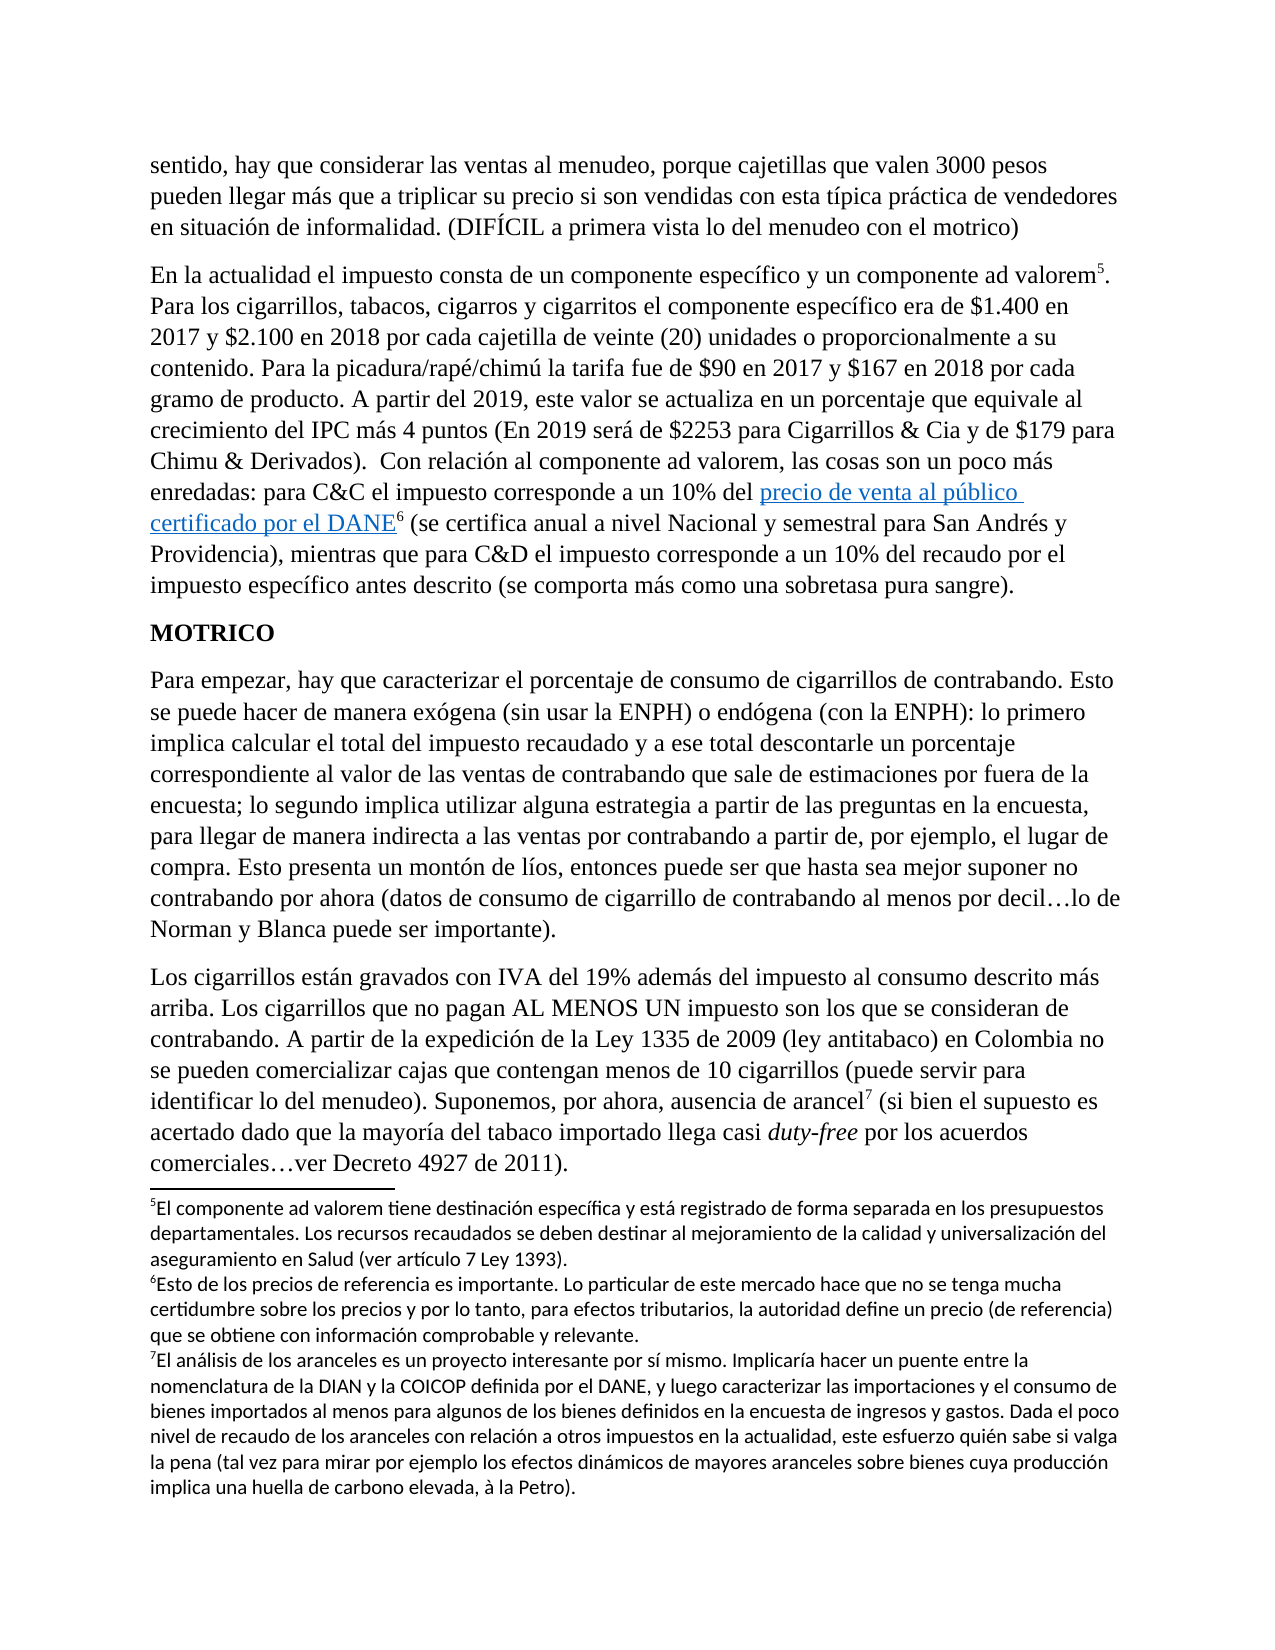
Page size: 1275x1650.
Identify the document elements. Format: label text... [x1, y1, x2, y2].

text MOTRICO [150, 618, 1125, 647]
text Esto de los precios de referencia es importante. Lo particular de este mercado hace que no se tenga mucha certidumbre sobre los precios y por lo tanto, para efectos tributarios, la autoridad define un precio (de referencia) que se obtiene con información comprobable y relevante. [150, 1271, 1125, 1347]
text El componente ad valorem tiene destinación específica y está registrado de forma separada en los presupuestos departamentales. Los recursos recaudados se deben destinar al mejoramiento de la calidad y universalización del aseguramiento en Salud (ver artículo 7 Ley 1393). [150, 1195, 1125, 1271]
text Los cigarrillos están gravados con IVA del 19% además del impuesto al consumo descrito más arriba. Los cigarrillos que no pagan AL MENOS UN impuesto son los que se consideran de contrabando. A partir de la expedición de la Ley 1335 de 2009 (ley antitabaco) en Colombia no se pueden comercializar cajas que contengan menos de 10 cigarrillos (puede servir para identificar lo del menudeo). Suponemos, por ahora, ausencia de arancel (si bien el supuesto es acertado dado que la mayoría del tabaco importado llega casi duty-free por los acuerdos comerciales…ver Decreto 4927 de 2011). [150, 962, 1125, 1177]
text En la actualidad el impuesto consta de un componente específico y un componente ad valorem. Para los cigarrillos, tabacos, cigarros y cigarritos el componente específico era de $1.400 en 2017 y $2.100 en 2018 por cada cajetilla de veinte (20) unidades o proporcionalmente a su contenido. Para la picadura/rapé/chimú la tarifa fue de $90 en 2017 y $167 en 2018 por cada gramo de producto. A partir del 2019, este valor se actualiza en un porcentaje que equivale al crecimiento del IPC más 4 puntos (En 2019 será de $2253 para Cigarrillos & Cia y de $179 para Chimu & Derivados). Con relación al componente ad valorem, las cosas son un poco más enredadas: para C&C el impuesto corresponde a un 10% del precio de venta al público certificado por el DANE (se certifica anual a nivel Nacional y semestral para San Andrés y Providencia), mientras que para C&D el impuesto corresponde a un 10% del recaudo por el impuesto específico antes descrito (se comporta más como una sobretasa pura sangre). [150, 260, 1125, 599]
text Para empezar, hay que caracterizar el porcentaje de consumo de cigarrillos de contrabando. Esto se puede hacer de manera exógena (sin usar la ENPH) o endógena (con la ENPH): lo primero implica calcular el total del impuesto recaudado y a ese total descontarle un porcentaje correspondiente al valor de las ventas de contrabando que sale de estimaciones por fuera de la encuesta; lo segundo implica utilizar alguna estrategia a partir de las preguntas en la encuesta, para llegar de manera indirecta a las ventas por contrabando a partir de, por ejemplo, el lugar de compra. Esto presenta un montón de líos, entonces puede ser que hasta sea mejor suponer no contrabando por ahora (datos de consumo de cigarrillo de contrabando al menos por decil…lo de Norman y Blanca puede ser importante). [150, 666, 1125, 943]
text sentido, hay que considerar las ventas al menudeo, porque cajetillas que valen 3000 pesos pueden llegar más que a triplicar su precio si son vendidas con esta típica práctica de vendedores en situación de informalidad. (DIFÍCIL a primera vista lo del menudeo con el motrico) [150, 150, 1125, 241]
text El análisis de los aranceles es un proyecto interesante por sí mismo. Implicaría hacer un puente entre la nomenclatura de la DIAN y la COICOP definida por el DANE, y luego caracterizar las importaciones y el consumo de bienes importados al menos para algunos de los bienes definidos en la encuesta de ingresos y gastos. Dada el poco nivel de recaudo de los aranceles con relación a otros impuestos en la actualidad, este esfuerzo quién sabe si valga la pena (tal vez para mirar por ejemplo los efectos dinámicos de mayores aranceles sobre bienes cuya producción implica una huella de carbono elevada, à la Petro). [150, 1347, 1125, 1500]
